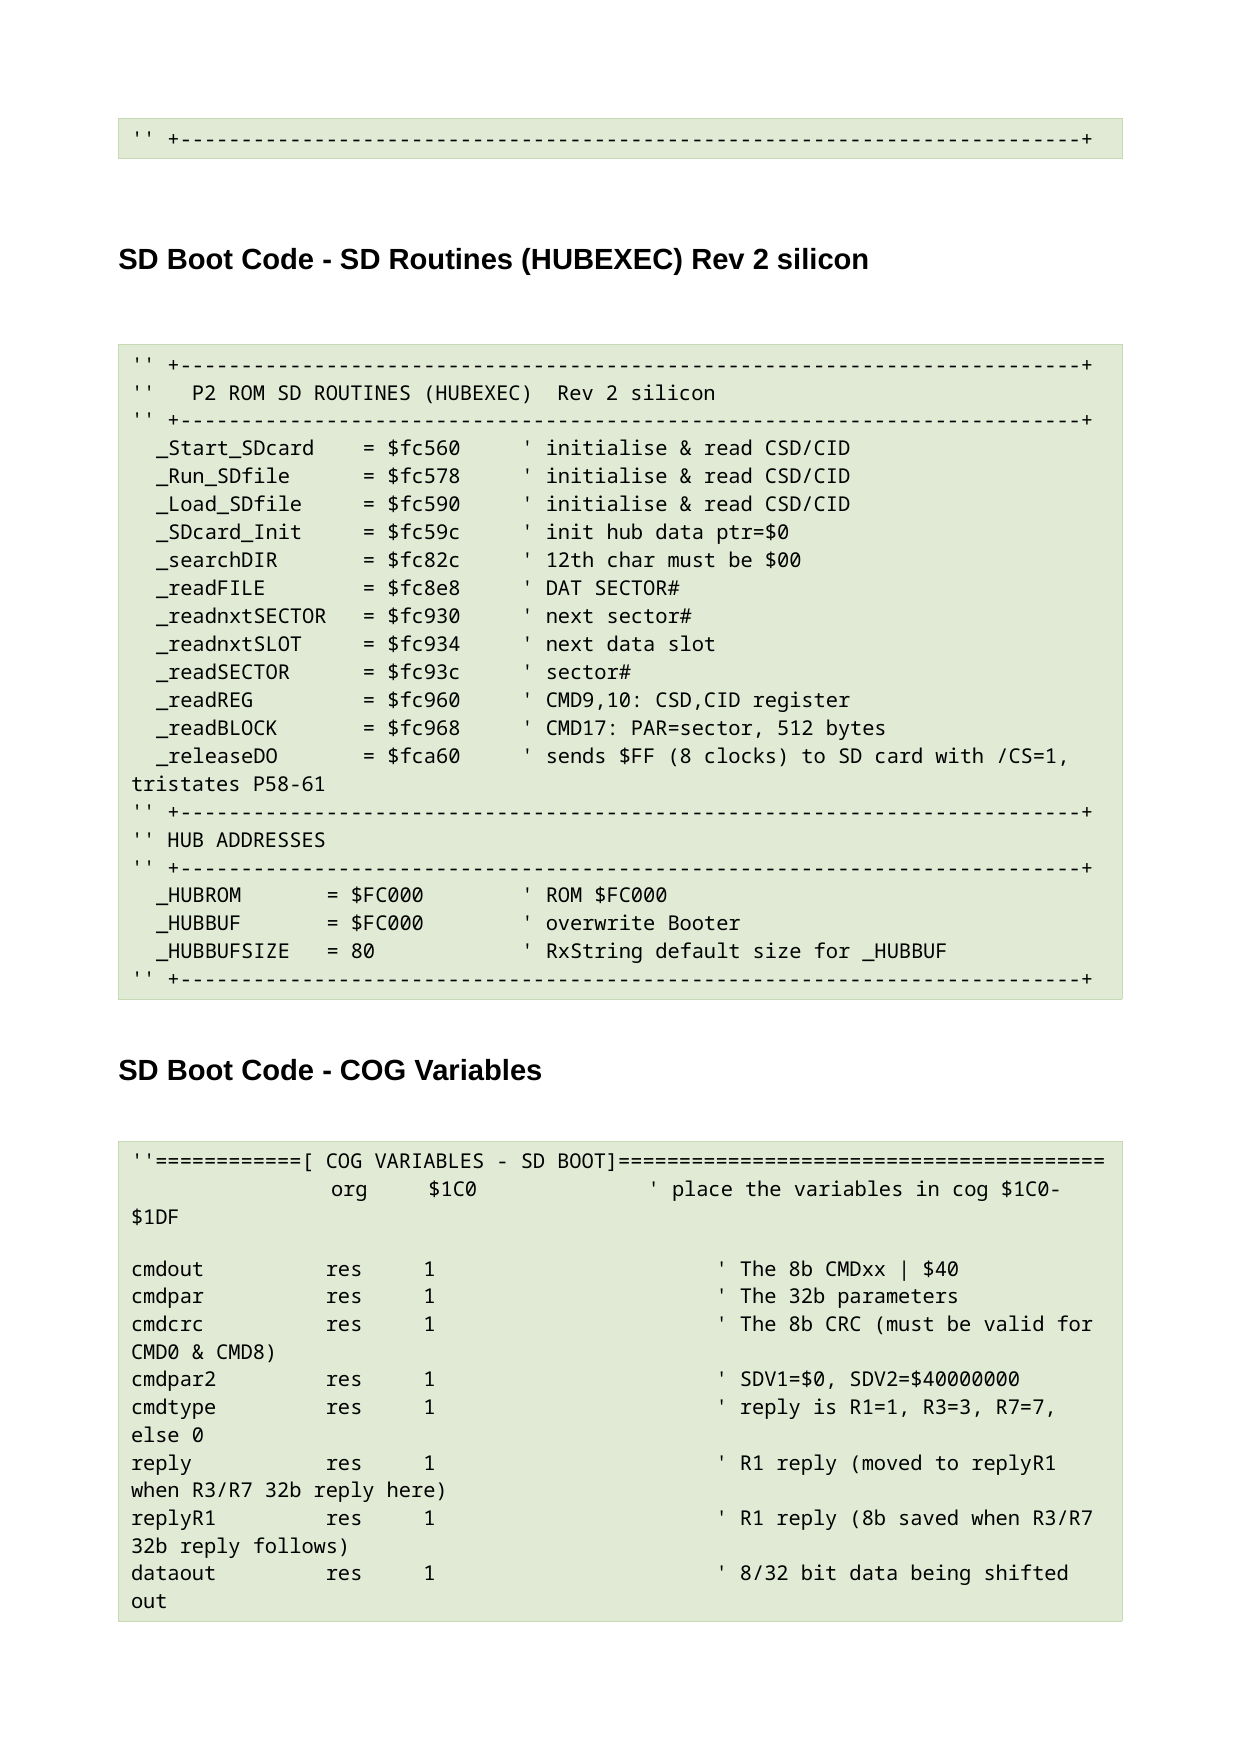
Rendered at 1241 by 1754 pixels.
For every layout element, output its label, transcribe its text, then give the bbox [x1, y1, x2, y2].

text _SDcard_Init = $fc59c ' init hub data ptr=$0 [119, 511, 1122, 539]
text _readSECTOR = $fc93c ' sector# [119, 652, 1122, 679]
text cmdout res 1 ' The 8b CMDxx | $40 [119, 1248, 1122, 1276]
text _HUBBUFSIZE = 80 ' RxString default size for _HUBBUF [119, 931, 1122, 958]
text cmdtype res 1 ' reply is R1=1, R3=3, R7=7, else 0 [119, 1386, 1122, 1442]
text replyR1 res 1 ' R1 reply (8b saved when R3/R7 32b reply follows) [119, 1497, 1122, 1553]
text reply res 1 ' R1 reply (moved to replyR1 when R3/R7 32b reply here) [119, 1442, 1122, 1497]
text '' P2 ROM SD ROUTINES (HUBEXEC) Rev 2 silicon [119, 372, 1122, 400]
text cmdcrc res 1 ' The 8b CRC (must be valid for CMD0 & CMD8) [119, 1303, 1122, 1359]
text '' +--------------------------------------------------------------------------+ [119, 119, 1122, 158]
text org $1C0 ' place the variables in cog $1C0-$1DF [119, 1168, 1122, 1224]
text '' +--------------------------------------------------------------------------+ [119, 400, 1122, 427]
text cmdpar res 1 ' The 32b parameters [119, 1276, 1122, 1303]
text _readBLOCK = $fc968 ' CMD17: PAR=sector, 512 bytes [119, 708, 1122, 736]
subtitle SD Boot Code - COG Variables [118, 1053, 1122, 1087]
text '' +--------------------------------------------------------------------------+ [119, 791, 1122, 819]
text '' +--------------------------------------------------------------------------+ [119, 345, 1122, 372]
subtitle SD Boot Code - SD Routines (HUBEXEC) Rev 2 silicon [118, 242, 1122, 275]
text _readnxtSLOT = $fc934 ' next data slot [119, 623, 1122, 652]
text _readREG = $fc960 ' CMD9,10: CSD,CID register [119, 679, 1122, 708]
text _HUBROM = $FC000 ' ROM $FC000 [119, 874, 1122, 902]
text '' +--------------------------------------------------------------------------+ [119, 847, 1122, 874]
text '' +--------------------------------------------------------------------------+ [119, 958, 1122, 999]
text cmdpar2 res 1 ' SDV1=$0, SDV2=$40000000 [119, 1359, 1122, 1386]
text ''============[ COG VARIABLES - SD BOOT]======================================== [119, 1142, 1122, 1168]
text _releaseDO = $fca60 ' sends $FF (8 clocks) to SD card with /CS=1, tristates P58-61 [119, 736, 1122, 791]
text _HUBBUF = $FC000 ' overwrite Booter [119, 902, 1122, 931]
text dataout res 1 ' 8/32 bit data being shifted out [119, 1553, 1122, 1621]
text _Run_SDfile = $fc578 ' initialise & read CSD/CID [119, 455, 1122, 483]
text _readnxtSECTOR = $fc930 ' next sector# [119, 596, 1122, 623]
text _Load_SDfile = $fc590 ' initialise & read CSD/CID [119, 483, 1122, 511]
text _Start_SDcard = $fc560 ' initialise & read CSD/CID [119, 427, 1122, 455]
text _readFILE = $fc8e8 ' DAT SECTOR# [119, 567, 1122, 596]
text '' HUB ADDRESSES [119, 819, 1122, 847]
text _searchDIR = $fc82c ' 12th char must be $00 [119, 539, 1122, 567]
